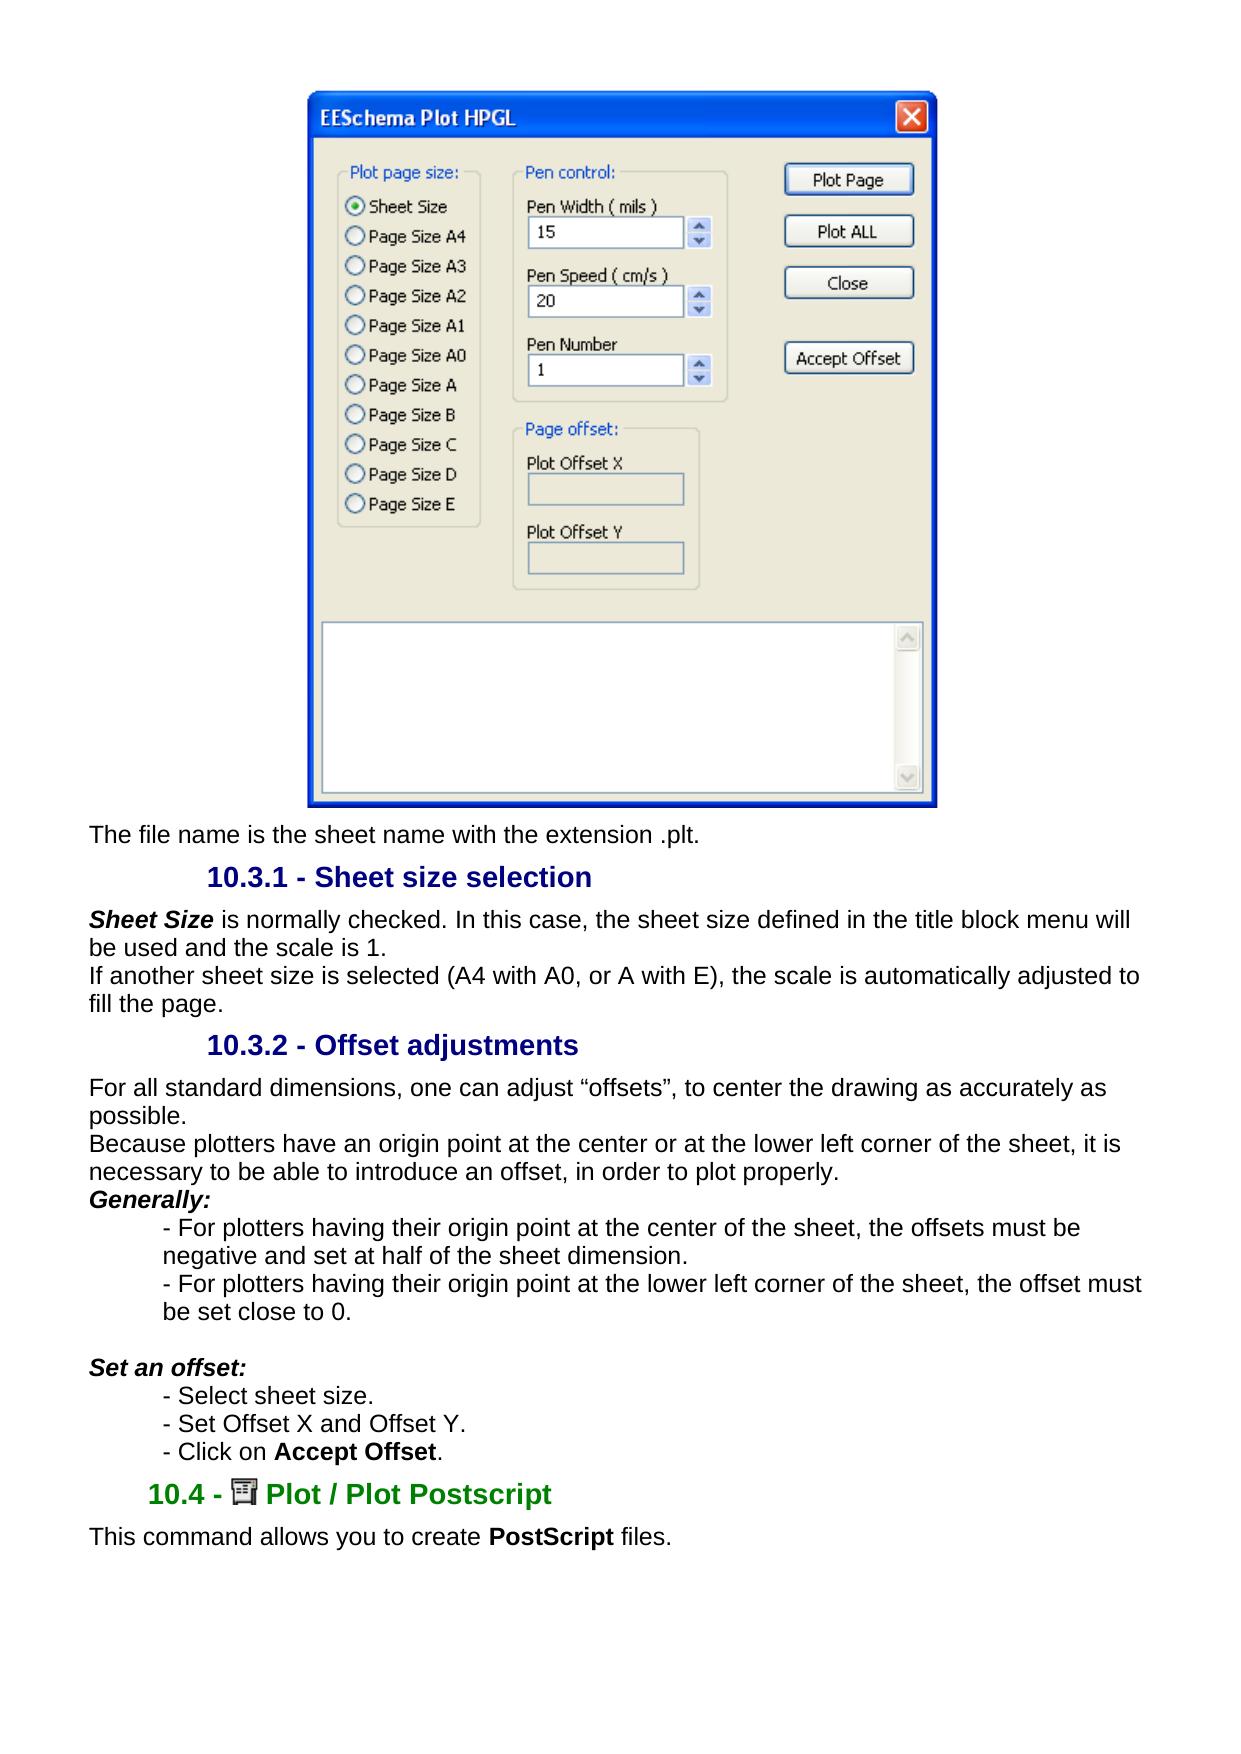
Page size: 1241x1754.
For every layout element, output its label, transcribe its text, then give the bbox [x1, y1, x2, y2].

subtitle Sheet size selection [207, 861, 1152, 894]
text - Click on Accept Offset. [162, 1438, 1152, 1466]
text If another sheet size is selected (A4 with A0, or A with E), the scale is automatically adjusted to fill the page. [88, 962, 1152, 1018]
subtitle Offset adjustments [207, 1029, 1152, 1062]
text - For plotters having their origin point at the center of the sheet, the offsets must be negative and set at half of the sheet dimension. [162, 1214, 1152, 1270]
text - Select sheet size. [162, 1382, 1152, 1410]
text This command allows you to create PostScript files. [88, 1522, 1152, 1551]
subtitle Plot / Plot Postscript [148, 1478, 1152, 1511]
picture [230, 1477, 258, 1505]
text The file name is the sheet name with the extension .plt. [88, 821, 1152, 849]
text Sheet Size is normally checked. In this case, the sheet size defined in the title block menu will be used and the scale is 1. [88, 906, 1152, 962]
picture [303, 88, 938, 808]
text For all standard dimensions, one can adjust “offsets”, to center the drawing as accurately as possible. [88, 1074, 1152, 1130]
text Because plotters have an origin point at the center or at the lower left corner of the sheet, it is necessary to be able to introduce an offset, in order to plot properly. [88, 1130, 1152, 1186]
text Set an offset: [88, 1354, 1152, 1382]
text - Set Offset X and Offset Y. [162, 1410, 1152, 1438]
text - For plotters having their origin point at the lower left corner of the sheet, the offset must be set close to 0. [162, 1270, 1152, 1326]
text Generally: [88, 1186, 1152, 1214]
